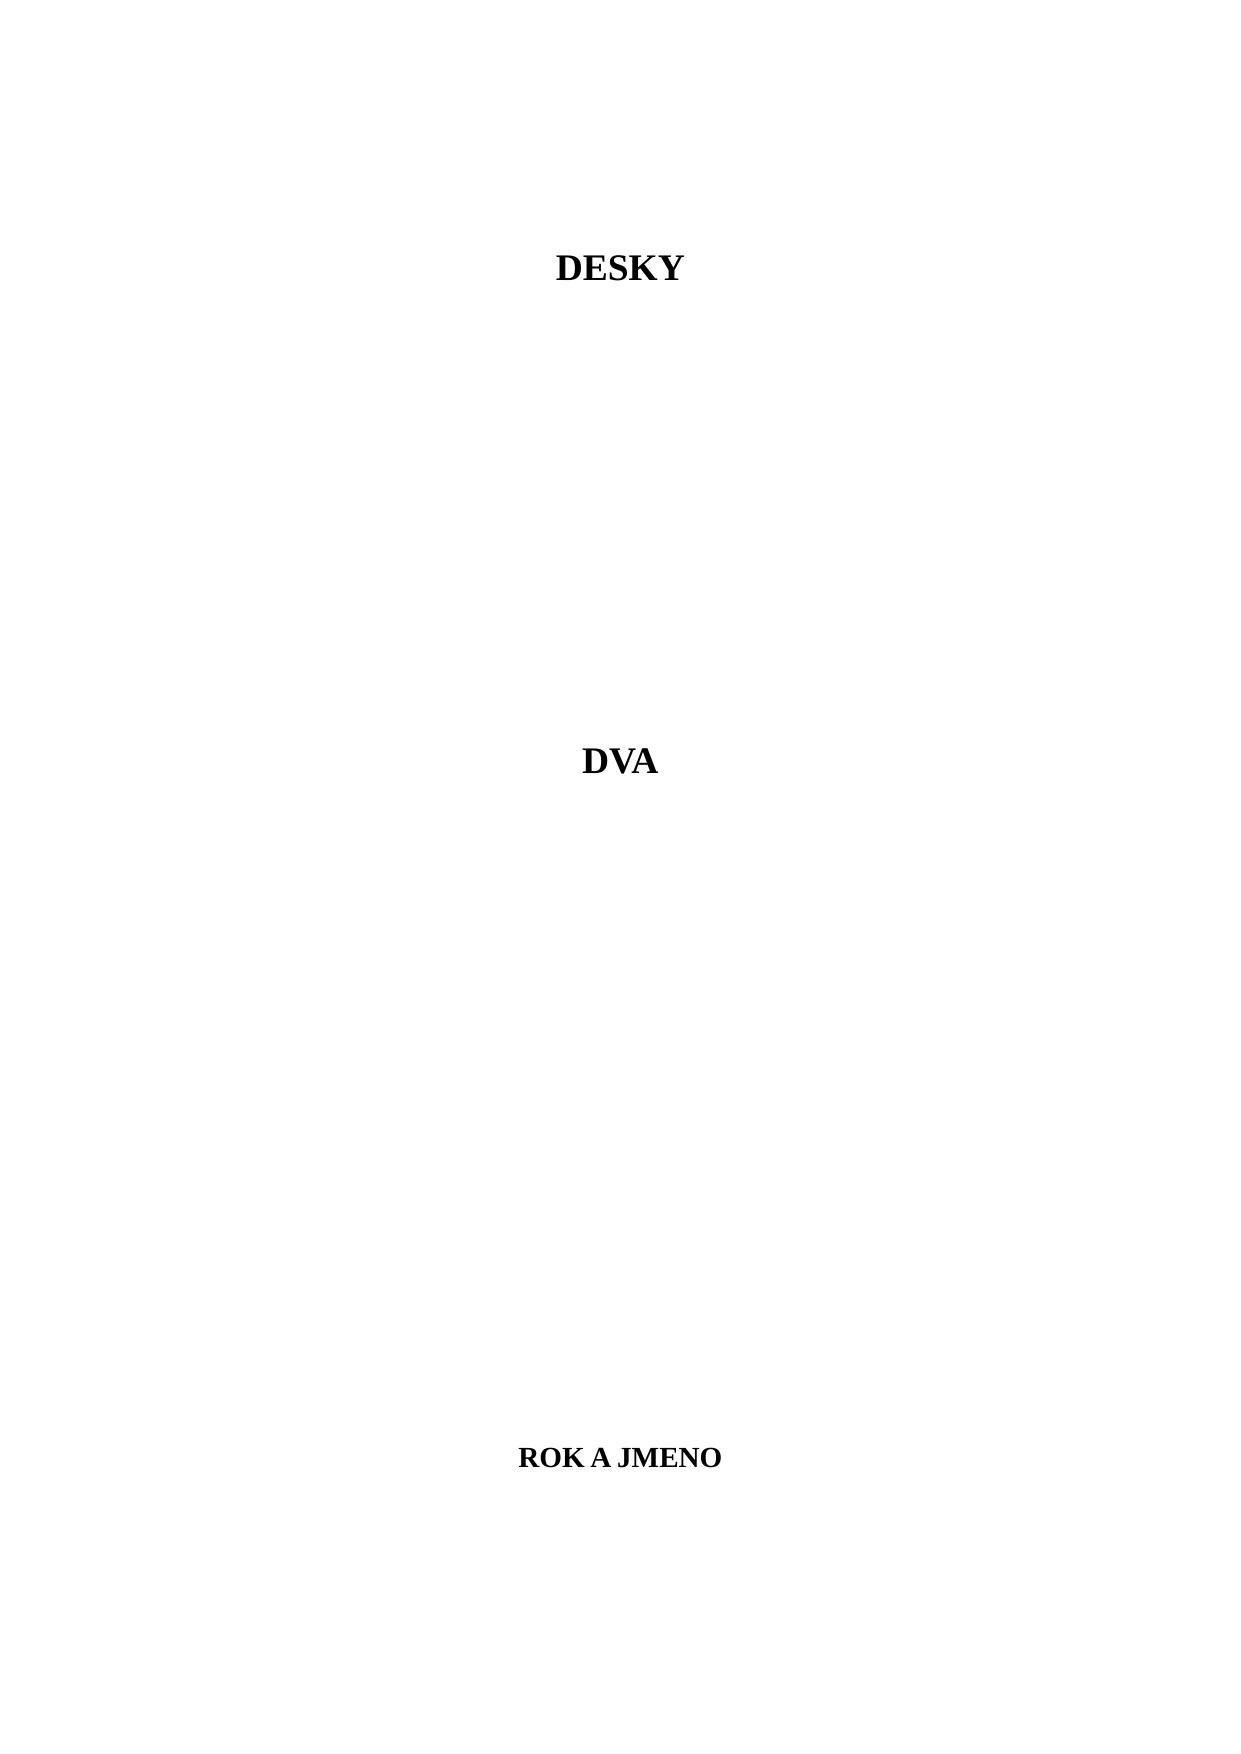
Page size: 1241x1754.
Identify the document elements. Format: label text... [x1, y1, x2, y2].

text Desky [150, 245, 1090, 288]
text ROK A JMENO [150, 1441, 1090, 1474]
text DVA [150, 739, 1090, 782]
